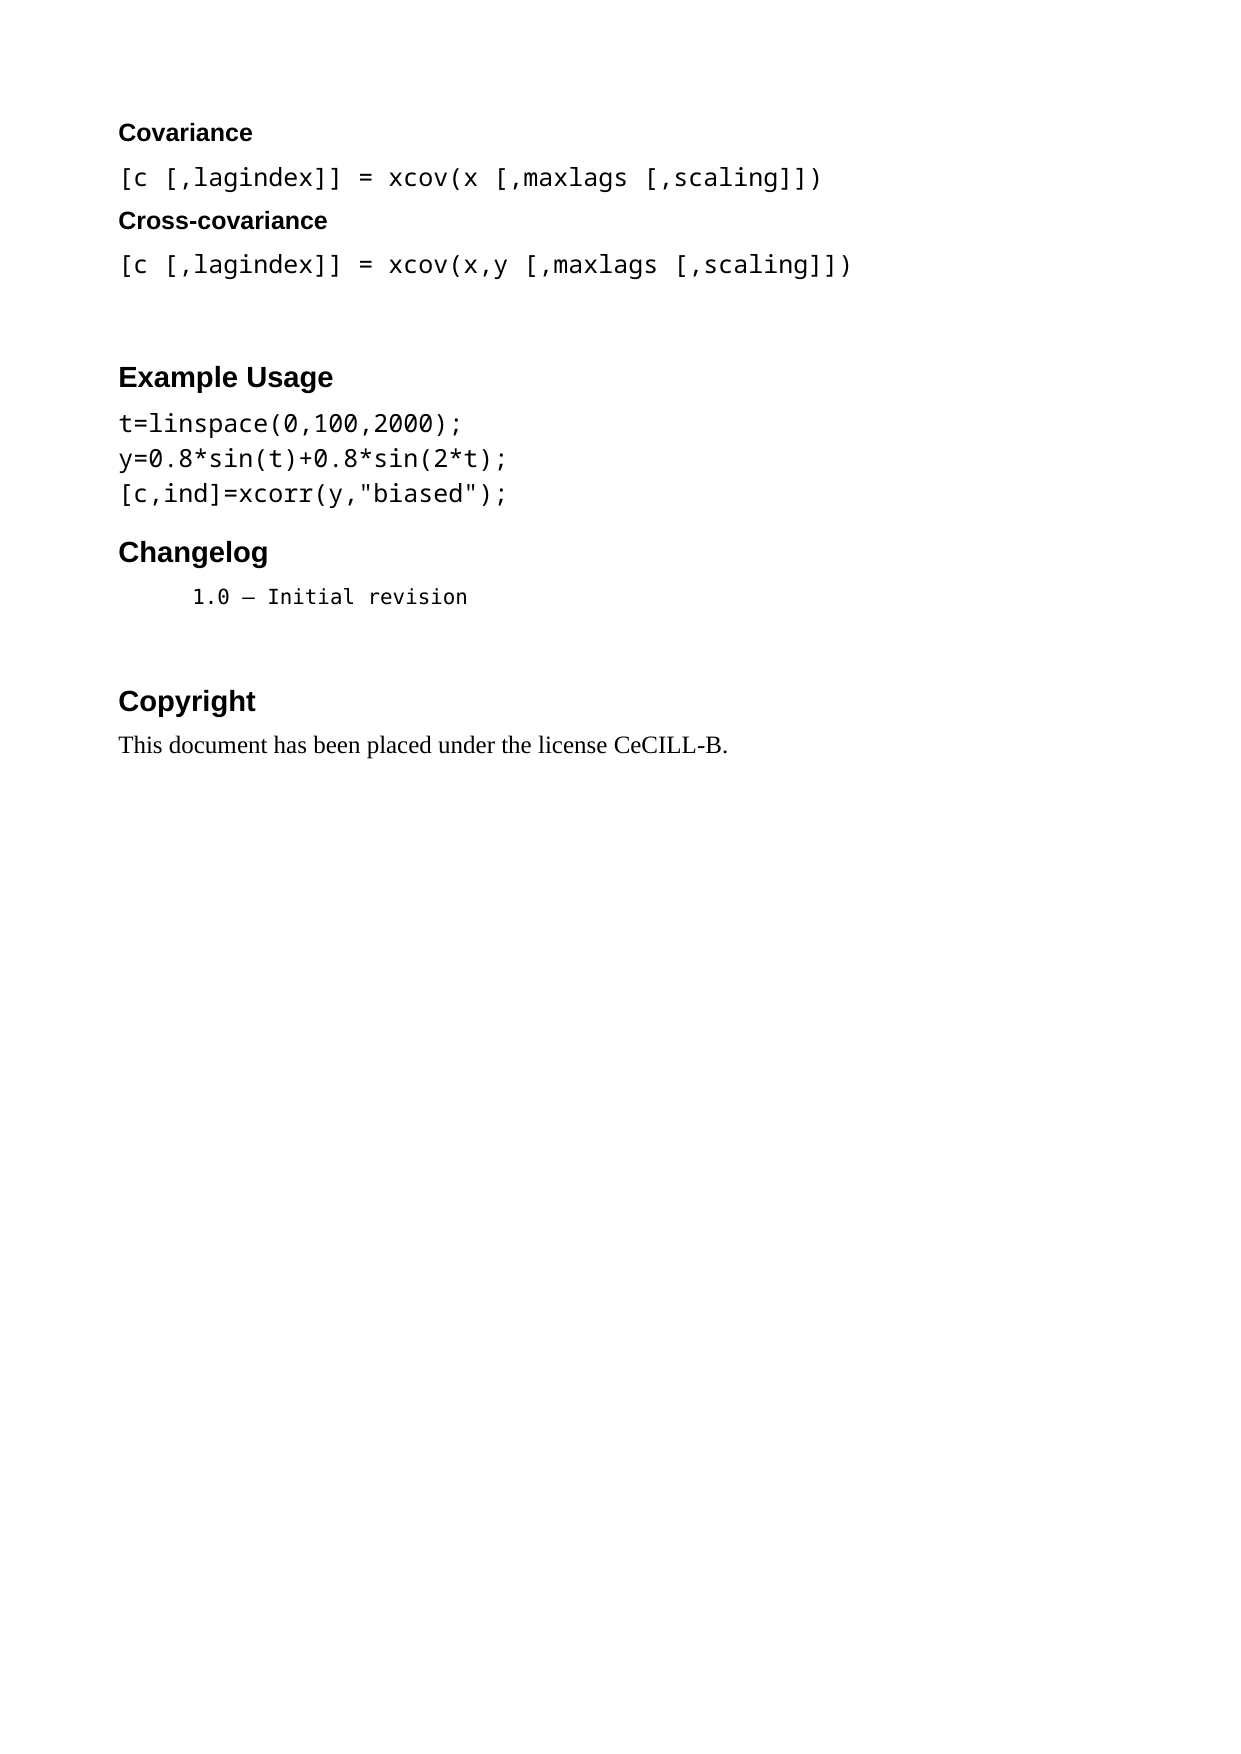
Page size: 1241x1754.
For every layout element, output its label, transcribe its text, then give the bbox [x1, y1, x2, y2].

subtitle Copyright [118, 684, 1122, 718]
subtitle Example Usage [118, 360, 1122, 393]
text 1.0 – Initial revision [118, 581, 1122, 610]
text This document has been placed under the license CeCILL-B. [118, 730, 1122, 759]
text [c [,lagindex]] = xcov(x,y [,maxlags [,scaling]]) [118, 247, 1122, 281]
subtitle Changelog [118, 535, 1122, 569]
text Cross-covariance [118, 206, 1122, 235]
text Covariance [118, 118, 1122, 147]
text t=linspace(0,100,2000); [118, 406, 1122, 440]
text y=0.8*sin(t)+0.8*sin(2*t); [118, 441, 1122, 475]
text [c [,lagindex]] = xcov(x [,maxlags [,scaling]]) [118, 159, 1122, 193]
text [c,ind]=xcorr(y,"biased"); [118, 475, 1122, 509]
